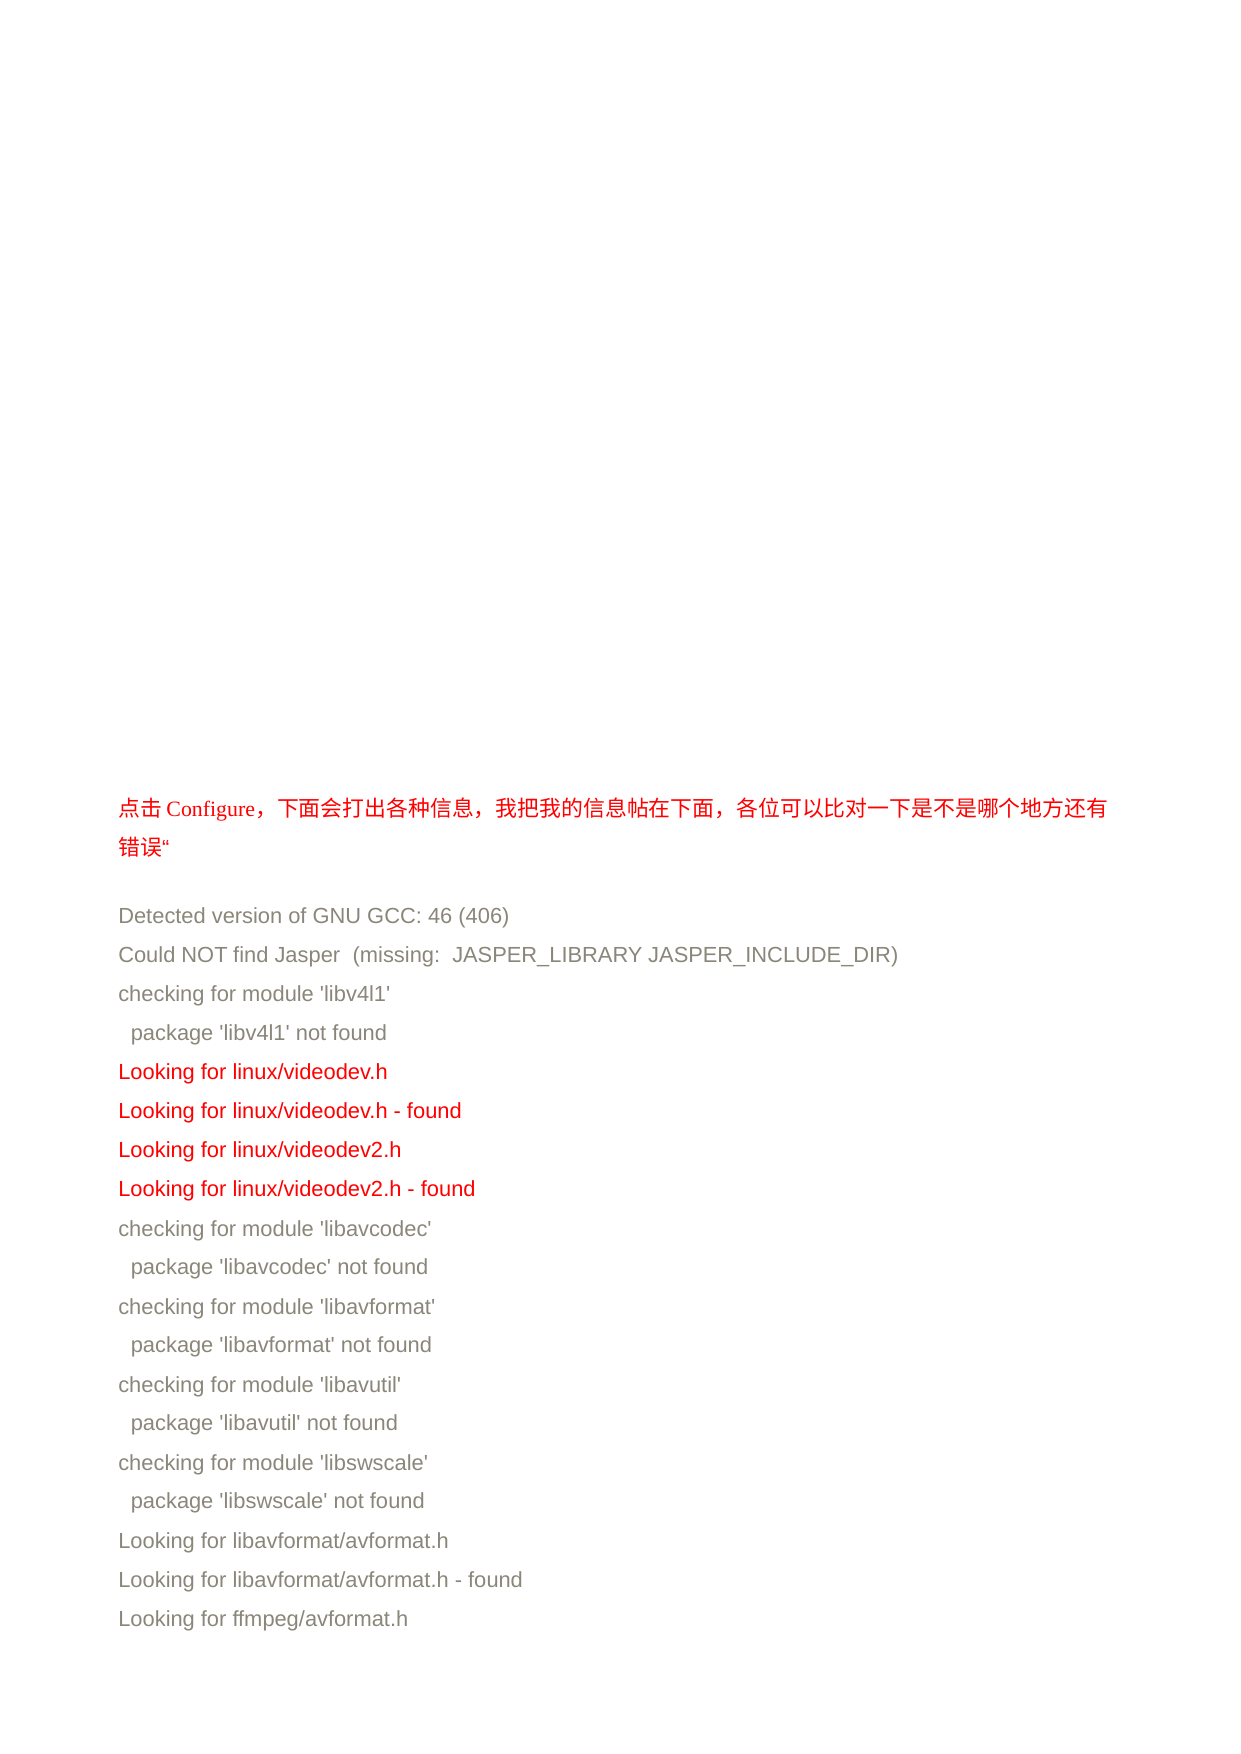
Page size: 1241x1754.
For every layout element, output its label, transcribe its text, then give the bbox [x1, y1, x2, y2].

text Looking for linux/videodev2.h - found [118, 1162, 1122, 1202]
text Detected version of GNU GCC: 46 (406) [118, 889, 1122, 928]
text package 'libavformat' not found [118, 1319, 1122, 1358]
text checking for module 'libavcodec' [118, 1202, 1122, 1241]
text checking for module 'libv4l1' [118, 967, 1122, 1006]
text Looking for linux/videodev2.h [118, 1123, 1122, 1162]
text checking for module 'libavformat' [118, 1280, 1122, 1319]
text Looking for linux/videodev.h [118, 1045, 1122, 1084]
text package 'libavutil' not found [118, 1397, 1122, 1436]
text Looking for libavformat/avformat.h - found [118, 1553, 1122, 1592]
text checking for module 'libswscale' [118, 1436, 1122, 1475]
text 点击Configure，下面会打出各种信息，我把我的信息帖在下面，各位可以比对一下是不是哪个地方还有错误“ [118, 782, 1122, 860]
text Could NOT find Jasper (missing: JASPER_LIBRARY JASPER_INCLUDE_DIR) [118, 928, 1122, 967]
text package 'libavcodec' not found [118, 1241, 1122, 1280]
text package 'libv4l1' not found [118, 1006, 1122, 1045]
text Looking for linux/videodev.h - found [118, 1084, 1122, 1123]
text Looking for libavformat/avformat.h [118, 1514, 1122, 1553]
text Looking for ffmpeg/avformat.h [118, 1592, 1122, 1631]
text checking for module 'libavutil' [118, 1358, 1122, 1397]
text package 'libswscale' not found [118, 1475, 1122, 1514]
